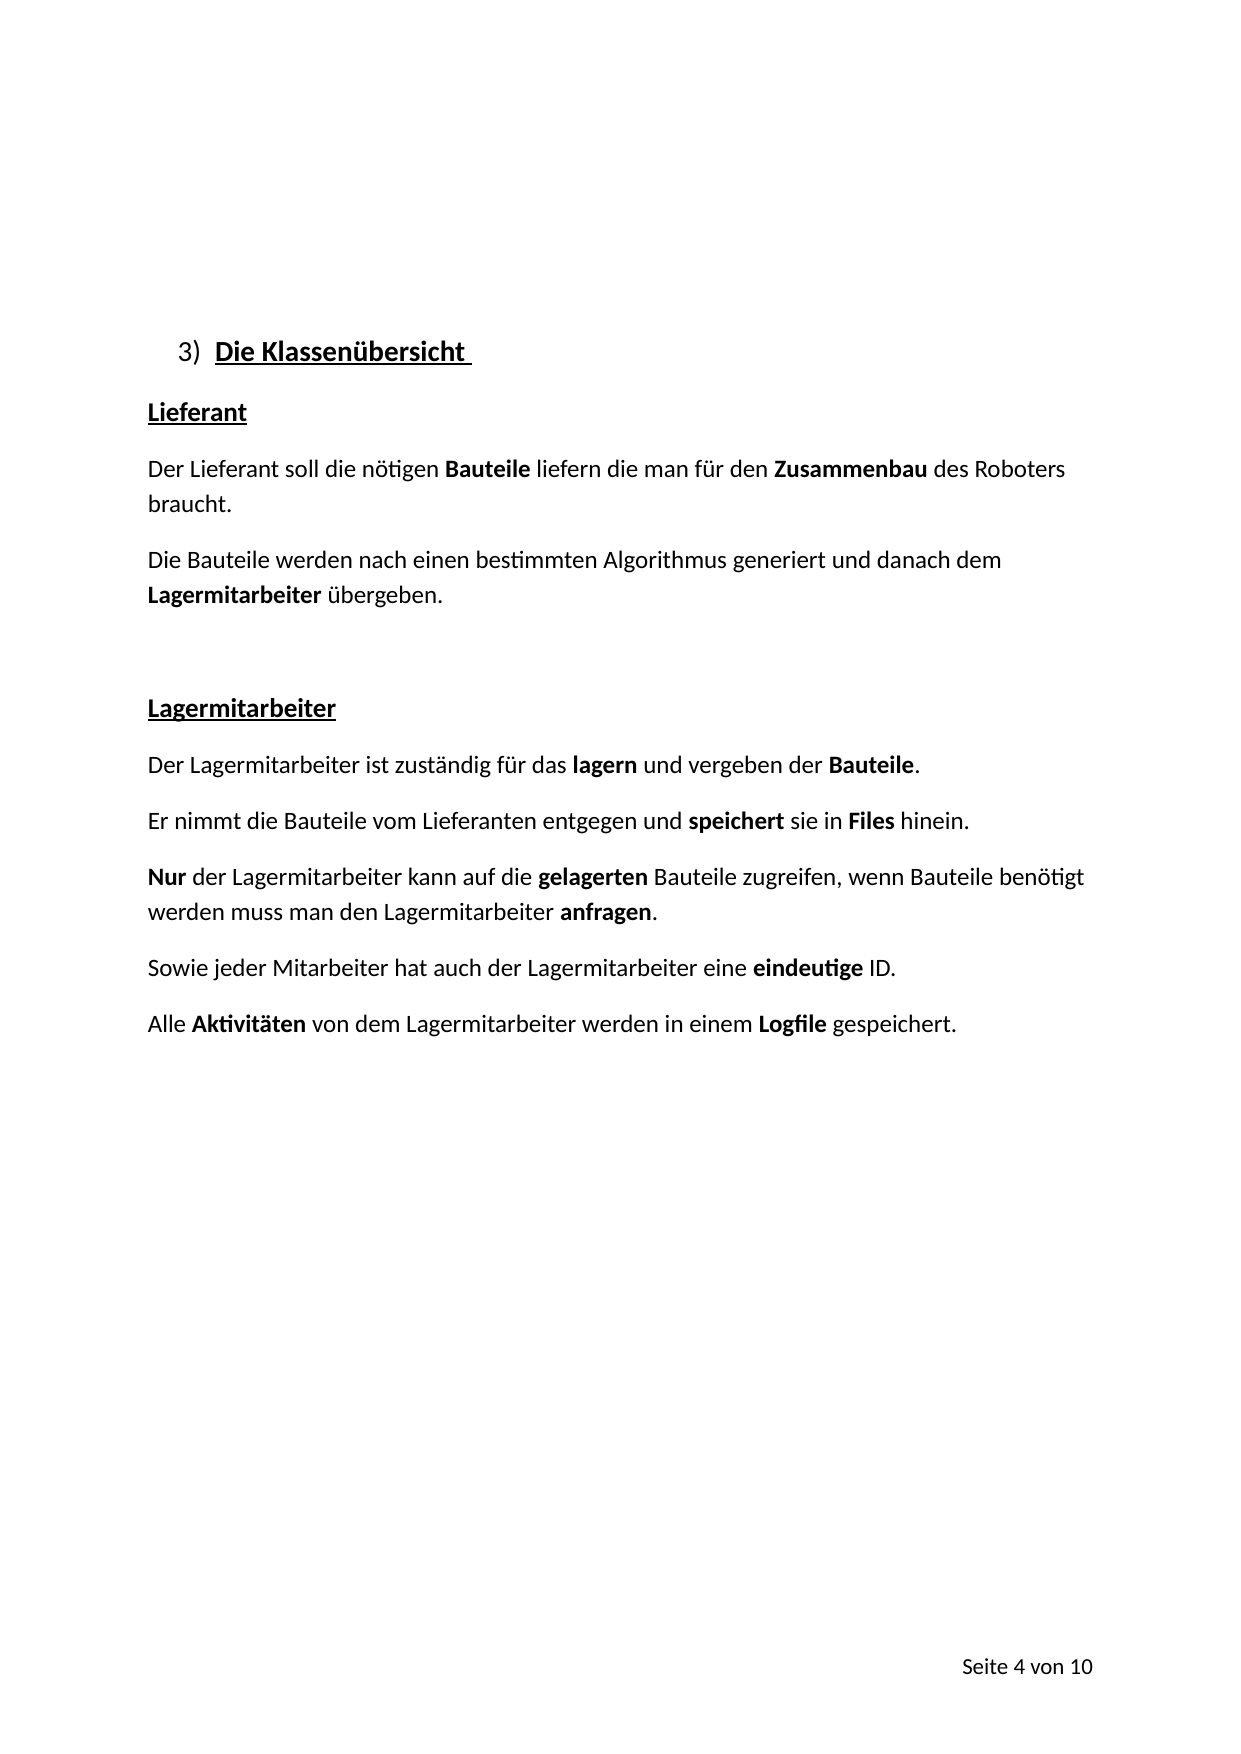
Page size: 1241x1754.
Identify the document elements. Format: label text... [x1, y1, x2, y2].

text Die Bauteile werden nach einen bestimmten Algorithmus generiert und danach dem Lagermitarbeiter übergeben. [148, 544, 1093, 610]
text Lagermitarbeiter [148, 691, 1093, 724]
text Er nimmt die Bauteile vom Lieferanten entgegen und speichert sie in Files hinein. [148, 806, 1093, 836]
text Alle Aktivitäten von dem Lagermitarbeiter werden in einem Logfile gespeichert. [148, 1008, 1093, 1038]
text Lieferant [148, 395, 1093, 428]
text Sowie jeder Mitarbeiter hat auch der Lagermitarbeiter eine eindeutige ID. [148, 952, 1093, 983]
list Die Klassenübersicht [177, 333, 1093, 368]
text Der Lagermitarbeiter ist zuständig für das lagern und vergeben der Bauteile. [148, 750, 1093, 780]
text Nur der Lagermitarbeiter kann auf die gelagerten Bauteile zugreifen, wenn Bauteile benötigt werden muss man den Lagermitarbeiter anfragen. [148, 861, 1093, 927]
text Der Lieferant soll die nötigen Bauteile liefern die man für den Zusammenbau des Roboters braucht. [148, 453, 1093, 519]
